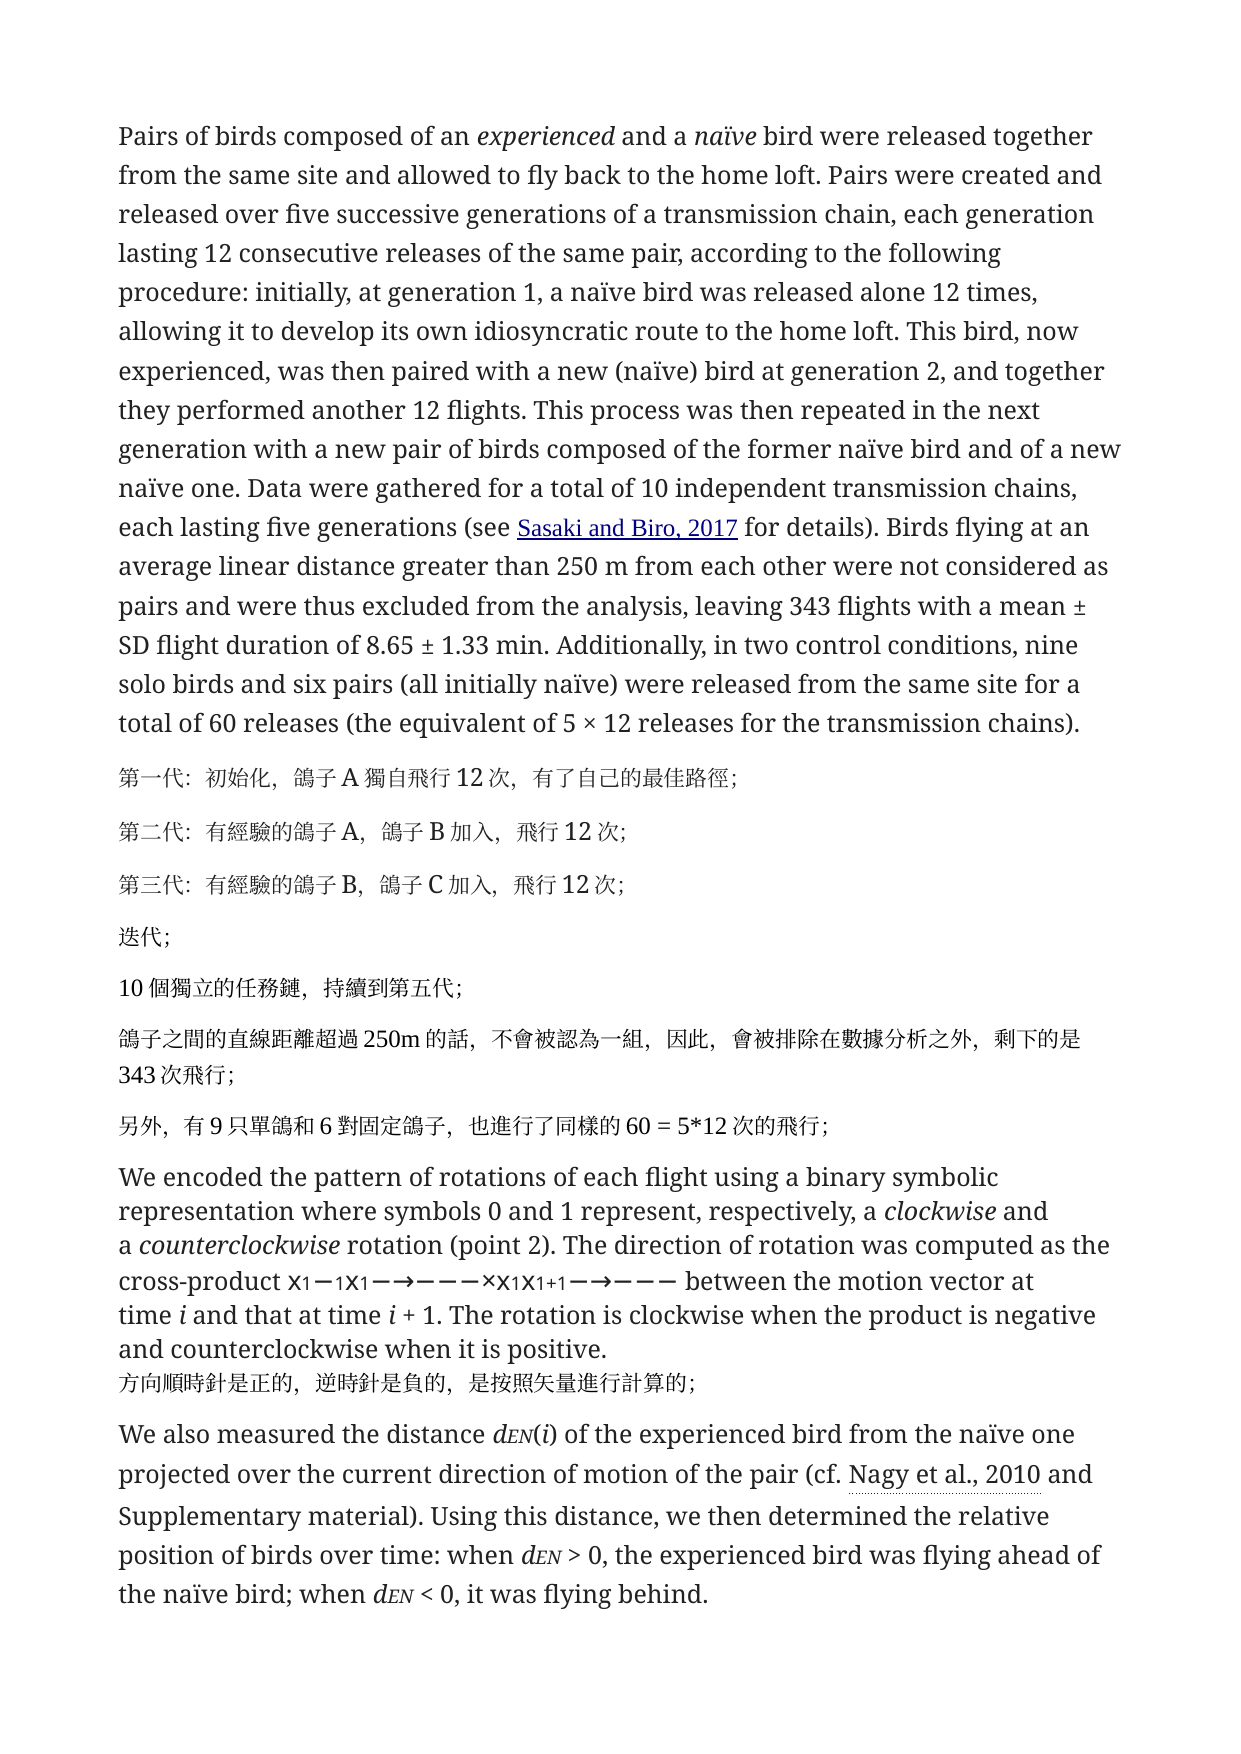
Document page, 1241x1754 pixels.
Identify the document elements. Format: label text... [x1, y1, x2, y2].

text We encoded the pattern of rotations of each flight using a binary symbolic representation where symbols 0 and 1 represent, respectively, a clockwise and a counterclockwise rotation (point 2). The direction of rotation was computed as the cross-product x1−1x1−→−−−×x1x1+1−→−−− between the motion vector at time i and that at time i + 1. The rotation is clockwise when the product is negative and counterclockwise when it is positive. [118, 1160, 1122, 1366]
text 方向順時針是正的，逆時針是負的，是按照矢量進行計算的； [118, 1366, 1122, 1398]
text 第一代：初始化，鴿子A獨自飛行12次，有了自己的最佳路徑； [118, 759, 1122, 793]
text 10個獨立的任務鏈，持續到第五代； [118, 971, 1122, 1003]
text Pairs of birds composed of an experienced and a naïve bird were released together from the same site and allowed to fly back to the home loft. Pairs were created and released over five successive generations of a transmission chain, each generation lasting 12 consecutive releases of the same pair, according to the following procedure: initially, at generation 1, a naïve bird was released alone 12 times, allowing it to develop its own idiosyncratic route to the home loft. This bird, now experienced, was then paired with a new (naïve) bird at generation 2, and together they performed another 12 flights. This process was then repeated in the next generation with a new pair of birds composed of the former naïve bird and of a new naïve one. Data were gathered for a total of 10 independent transmission chains, each lasting five generations (see Sasaki and Biro, 2017 for details). Birds flying at an average linear distance greater than 250 m from each other were not considered as pairs and were thus excluded from the analysis, leaving 343 flights with a mean ± SD flight duration of 8.65 ± 1.33 min. Additionally, in two control conditions, nine solo birds and six pairs (all initially naïve) were released from the same site for a total of 60 releases (the equivalent of 5 × 12 releases for the transmission chains). [118, 118, 1122, 740]
text 另外，有9只單鴿和6對固定鴿子，也進行了同樣的60 = 5*12次的飛行； [118, 1109, 1122, 1140]
text 第三代：有經驗的鴿子B，鴿子C加入，飛行12次； [118, 867, 1122, 901]
text 鴿子之間的直線距離超過250m的話，不會被認為一組，因此，會被排除在數據分析之外，剩下的是343次飛行； [118, 1022, 1122, 1090]
text We also measured the distance dEN(i) of the experienced bird from the naïve one projected over the current direction of motion of the pair (cf. Nagy et al., 2010 and Supplementary material). Using this distance, we then determined the relative position of birds over time: when dEN > 0, the experienced bird was flying ahead of the naïve bird; when dEN < 0, it was flying behind. [118, 1417, 1122, 1611]
text 迭代； [118, 921, 1122, 952]
text 第二代：有經驗的鴿子A，鴿子B加入，飛行12次； [118, 813, 1122, 847]
